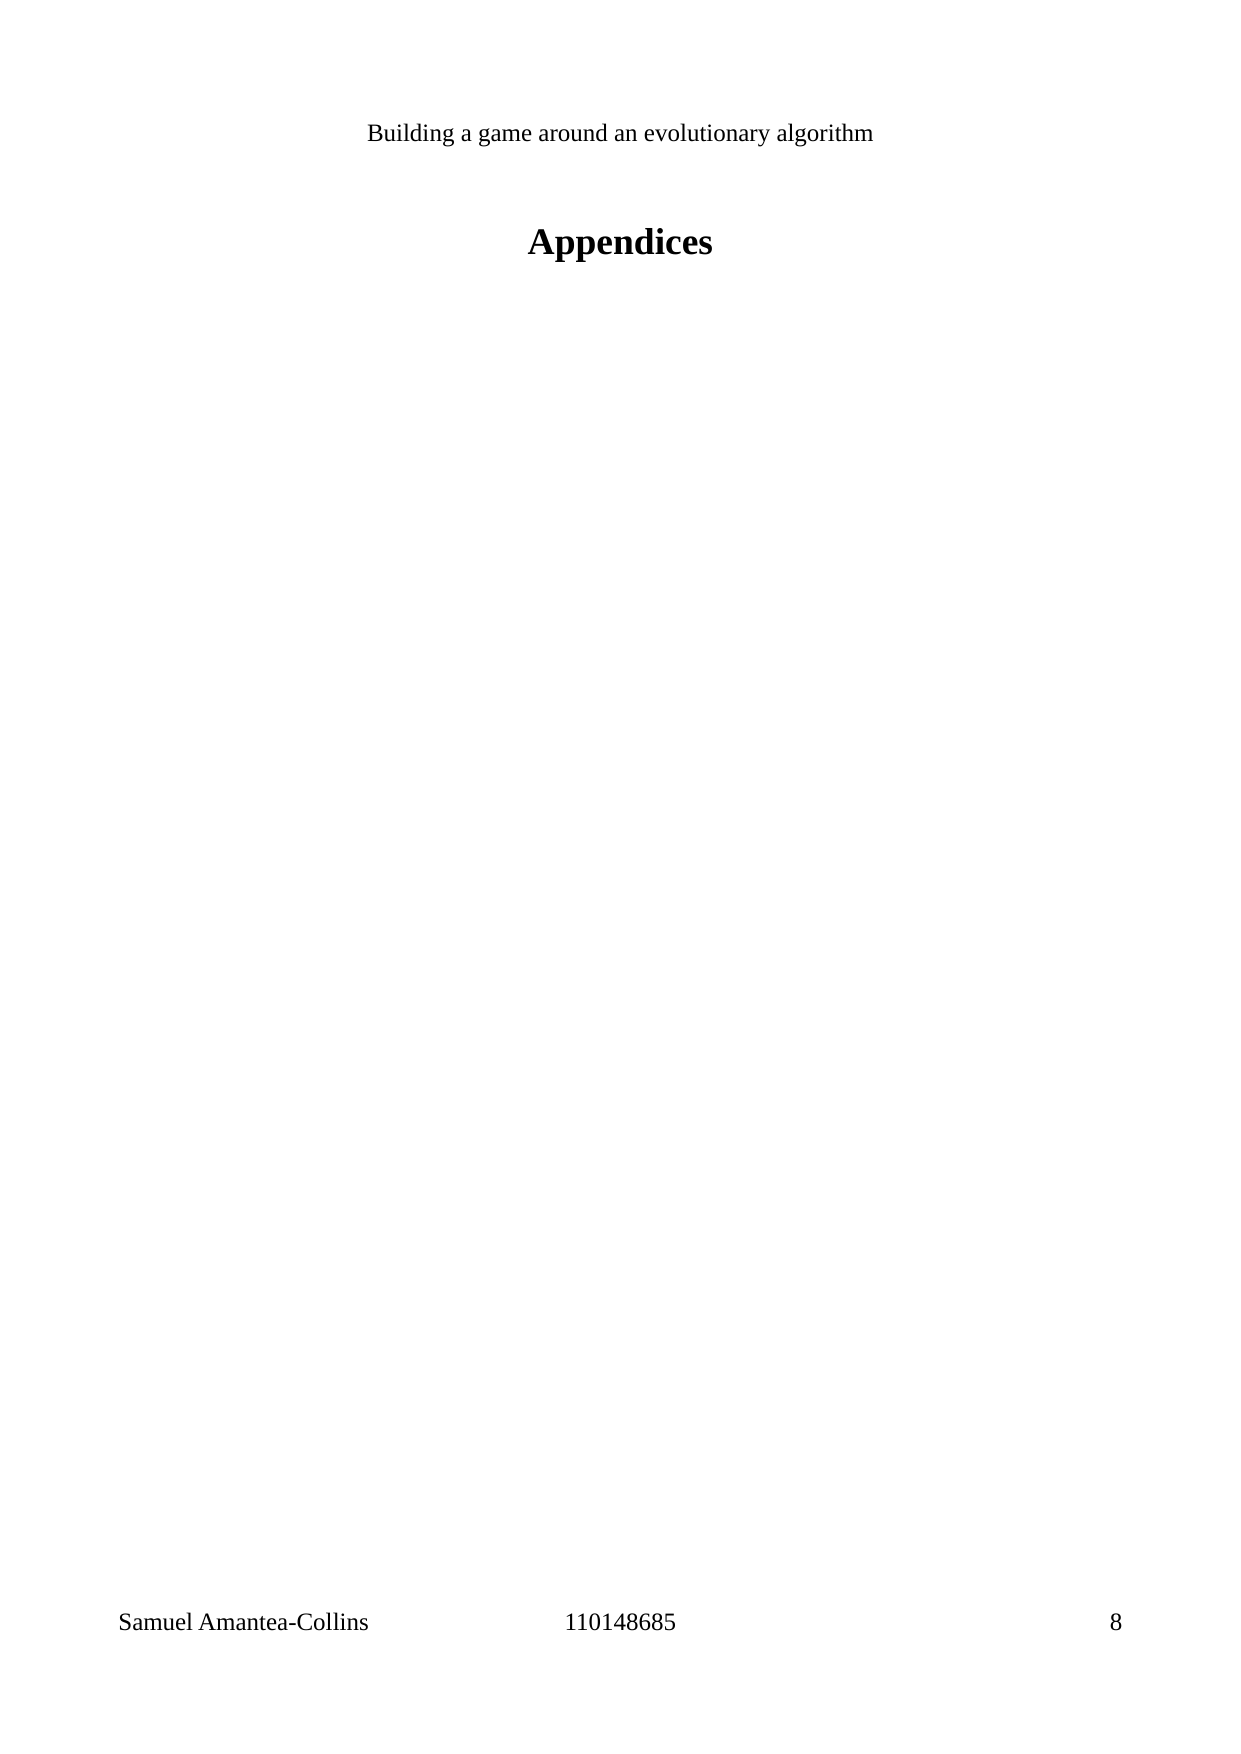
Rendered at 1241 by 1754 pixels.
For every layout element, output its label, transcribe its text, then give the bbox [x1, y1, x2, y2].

text Appendices [118, 219, 1122, 263]
